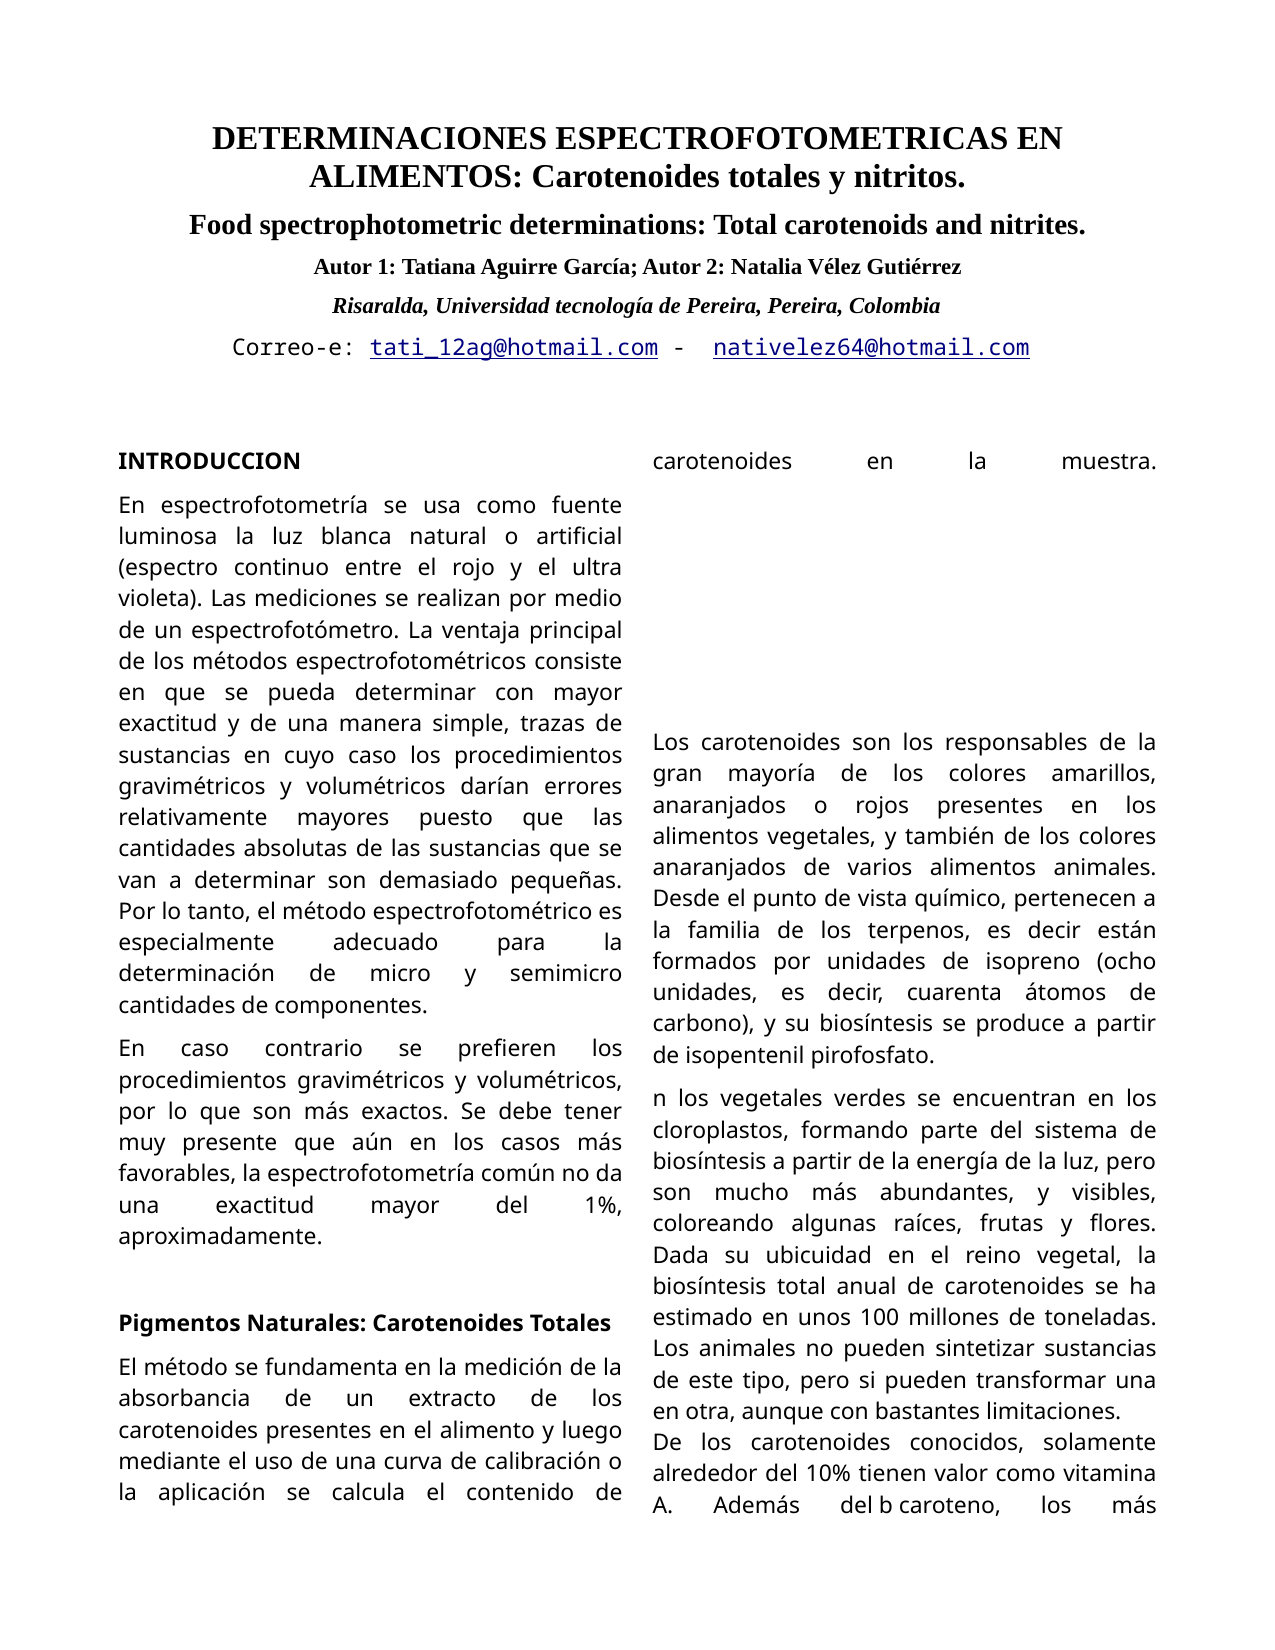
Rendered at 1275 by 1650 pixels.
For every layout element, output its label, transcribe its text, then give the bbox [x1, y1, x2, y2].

text El método se fundamenta en la medición de la absorbancia de un extracto de los carotenoides presentes en el alimento y luego mediante el uso de una curva de calibración o la aplicación se calcula el contenido de [118, 1351, 623, 1507]
text n los vegetales verdes se encuentran en los cloroplastos, formando parte del sistema de biosíntesis a partir de la energía de la luz, pero son mucho más abundantes, y visibles, coloreando algunas raíces, frutas y flores. Dada su ubicuidad en el reino vegetal, la biosíntesis total anual de carotenoides se ha estimado en unos 100 millones de toneladas. Los animales no pueden sintetizar sustancias de este tipo, pero si pueden transformar una en otra, aunque con bastantes limitaciones. [652, 1082, 1157, 1426]
text Food spectrophotometric determinations: Total carotenoids and nitrites. [118, 207, 1157, 241]
text De los carotenoides conocidos, solamente alrededor del 10% tienen valor como vitamina A. Además del b caroteno, los más [652, 1426, 1157, 1520]
text Autor 1: Tatiana Aguirre García; Autor 2: Natalia Vélez Gutiérrez [118, 253, 1157, 280]
text Pigmentos Naturales: Carotenoides Totales [118, 1307, 623, 1339]
text En espectrofotometría se usa como fuente luminosa la luz blanca natural o artificial (espectro continuo entre el rojo y el ultra violeta). Las mediciones se realizan por medio de un espectrofotómetro. La ventaja principal de los métodos espectrofotométricos consiste en que se pueda determinar con mayor exactitud y de una manera simple, trazas de sustancias en cuyo caso los procedimientos gravimétricos y volumétricos darían errores relativamente mayores puesto que las cantidades absolutas de las sustancias que se van a determinar son demasiado pequeñas. Por lo tanto, el método espectrofotométrico es especialmente adecuado para la determinación de micro y semimicro cantidades de componentes. [118, 489, 623, 1020]
text En caso contrario se prefieren los procedimientos gravimétricos y volumétricos, por lo que son más exactos. Se debe tener muy presente que aún en los casos más favorables, la espectrofotometría común no da una exactitud mayor del 1%, aproximadamente. [118, 1032, 623, 1251]
text Risaralda, Universidad tecnología de Pereira, Pereira, Colombia [118, 292, 1157, 318]
text carotenoides en la muestra. Los carotenoides son los responsables de la gran mayoría de los colores amarillos, anaranjados o rojos presentes en los alimentos vegetales, y también de los colores anaranjados de varios alimentos animales. Desde el punto de vista químico, pertenecen a la familia de los terpenos, es decir están formados por unidades de isopreno (ocho unidades, es decir, cuarenta átomos de carbono), y su biosíntesis se produce a partir de isopentenil pirofosfato. [652, 445, 1157, 1070]
text INTRODUCCION [118, 445, 623, 476]
text DETERMINACIONES ESPECTROFOTOMETRICAS EN ALIMENTOS: Carotenoides totales y nitritos. [118, 118, 1157, 195]
text Correo-e: tati_12ag@hotmail.com - nativelez64@hotmail.com [118, 331, 1157, 362]
